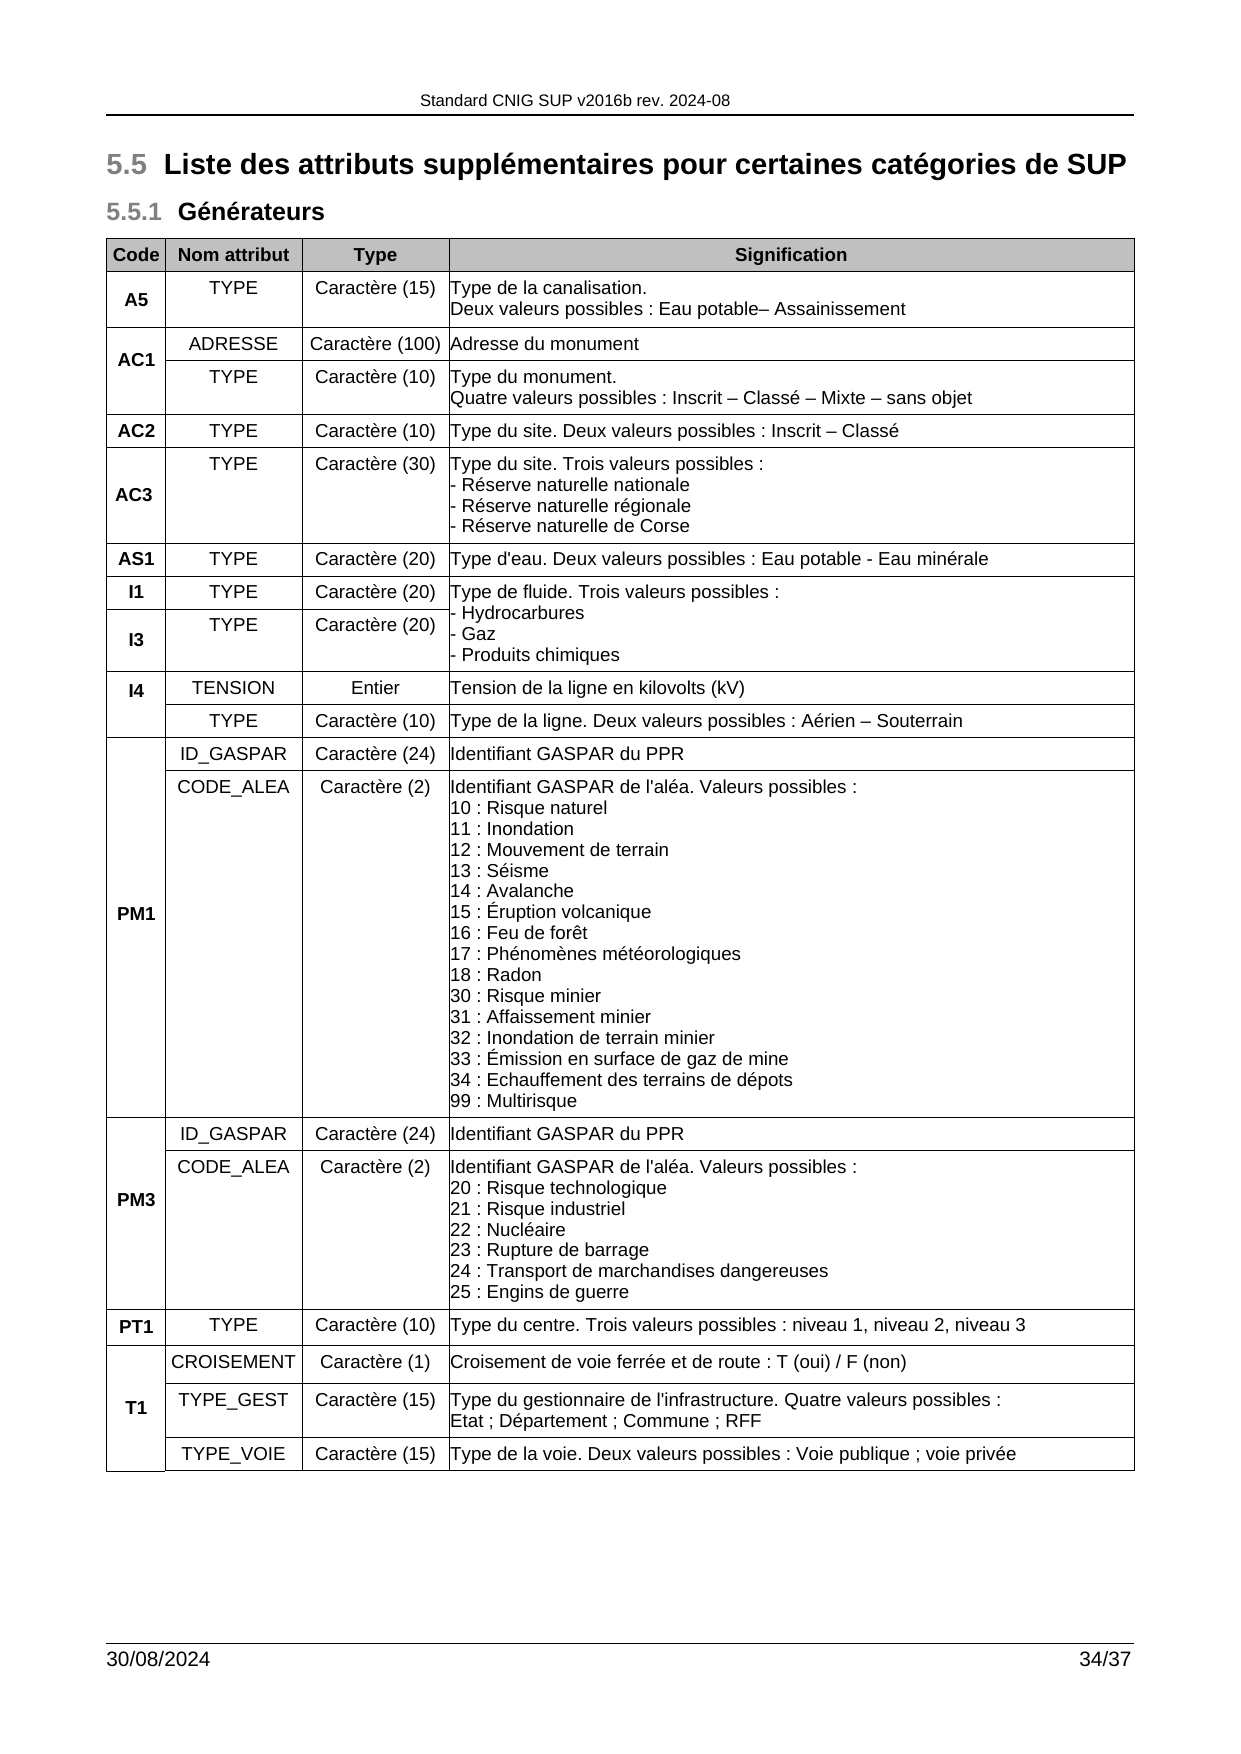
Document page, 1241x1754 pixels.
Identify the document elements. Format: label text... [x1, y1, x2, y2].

table_cell TYPE_VOIE [166, 1438, 302, 1470]
subtitle Générateurs [106, 198, 1134, 226]
table_cell Caractère (20) [303, 544, 449, 576]
table_cell Type de la voie. Deux valeurs possibles : Voie publique ; voie privée [450, 1438, 1134, 1470]
table_cell I1 [107, 577, 165, 609]
table_cell TYPE [166, 577, 302, 609]
table_cell CODE_ALEA [166, 771, 302, 1117]
table_cell PM1 [107, 738, 165, 1117]
table_cell Identifiant GASPAR du PPR [450, 1118, 1134, 1150]
table_cell Type du site. Deux valeurs possibles : Inscrit – Classé [450, 415, 1134, 447]
table_cell Caractère (2) [303, 771, 449, 1117]
table_cell Identifiant GASPAR de l'aléa. Valeurs possibles : 20 : Risque technologique 21 : Risque industriel 22 : Nucléaire 23 : Rupture de barrage 24 : Transport de marchandises dangereuses 25 : Engins de guerre [450, 1151, 1134, 1309]
table_cell Caractère (30) [303, 448, 449, 543]
table_cell Type du monument. Quatre valeurs possibles : Inscrit – Classé – Mixte – sans objet [450, 361, 1134, 414]
table_cell Caractère (1) [303, 1346, 449, 1383]
table_cell Caractère (2) [303, 1151, 449, 1309]
table_cell CODE_ALEA [166, 1151, 302, 1309]
table_cell I4 [107, 672, 165, 737]
table_cell Adresse du monument [450, 328, 1134, 360]
table_cell Type de la canalisation. Deux valeurs possibles : Eau potable– Assainissement [450, 272, 1134, 327]
table_cell Caractère (24) [303, 738, 449, 770]
table_cell ADRESSE [166, 328, 302, 360]
table_cell Caractère (100) [303, 328, 449, 360]
table_cell PM3 [107, 1118, 165, 1309]
table_cell TYPE [166, 705, 302, 737]
table_cell Type de fluide. Trois valeurs possibles : - Hydrocarbures - Gaz - Produits chimiques [450, 577, 1134, 671]
table_cell Type du gestionnaire de l'infrastructure. Quatre valeurs possibles : Etat ; Département ; Commune ; RFF [450, 1384, 1134, 1437]
table_cell Identifiant GASPAR de l'aléa. Valeurs possibles : 10 : Risque naturel 11 : Inondation 12 : Mouvement de terrain 13 : Séisme 14 : Avalanche 15 : Éruption volcanique 16 : Feu de forêt 17 : Phénomènes météorologiques 18 : Radon 30 : Risque minier 31 : Affaissement minier 32 : Inondation de terrain minier 33 : Émission en surface de gaz de mine 34 : Echauffement des terrains de dépots 99 : Multirisque [450, 771, 1134, 1117]
table_cell Caractère (15) [303, 1384, 449, 1437]
table_cell Caractère (15) [303, 1438, 449, 1470]
table_cell TYPE_GEST [166, 1384, 302, 1437]
table_cell Type du centre. Trois valeurs possibles : niveau 1, niveau 2, niveau 3 [450, 1310, 1134, 1345]
table_cell ID_GASPAR [166, 738, 302, 770]
table_cell TYPE [166, 610, 302, 671]
table_cell TENSION [166, 672, 302, 704]
table_cell Caractère (20) [303, 610, 449, 671]
table_cell Caractère (10) [303, 705, 449, 737]
table_cell Caractère (10) [303, 361, 449, 414]
table_cell TYPE [166, 361, 302, 414]
table_cell Caractère (15) [303, 272, 449, 327]
table_cell CROISEMENT [166, 1346, 302, 1383]
table_cell Croisement de voie ferrée et de route : T (oui) / F (non) [450, 1346, 1134, 1383]
table_cell ID_GASPAR [166, 1118, 302, 1150]
table_cell TYPE [166, 544, 302, 576]
table_cell AS1 [107, 544, 165, 576]
table_cell T1 [107, 1346, 165, 1471]
table_header Code [107, 239, 165, 271]
table_cell Type du site. Trois valeurs possibles : - Réserve naturelle nationale - Réserve naturelle régionale - Réserve naturelle de Corse [450, 448, 1134, 543]
table_header Signification [450, 239, 1134, 271]
subtitle Liste des attributs supplémentaires pour certaines catégories de SUP [106, 148, 1134, 180]
table_cell TYPE [166, 272, 302, 327]
table_cell AC1 [107, 328, 165, 414]
table_cell Caractère (10) [303, 1310, 449, 1345]
table_cell Caractère (24) [303, 1118, 449, 1150]
table_cell TYPE [166, 448, 302, 543]
table_cell PT1 [107, 1310, 165, 1345]
table_cell Type de la ligne. Deux valeurs possibles : Aérien – Souterrain [450, 705, 1134, 737]
table_cell TYPE [166, 415, 302, 447]
table_cell Caractère (10) [303, 415, 449, 447]
table_cell Entier [303, 672, 449, 704]
table_header Nom attribut [166, 239, 302, 271]
table_cell AC3 [107, 448, 165, 543]
table_cell AC2 [107, 415, 165, 447]
table_cell TYPE [166, 1310, 302, 1345]
table_header Type [303, 239, 449, 271]
table_cell Tension de la ligne en kilovolts (kV) [450, 672, 1134, 704]
table_cell A5 [107, 272, 165, 327]
table_cell Type d'eau. Deux valeurs possibles : Eau potable - Eau minérale [450, 544, 1134, 576]
table_cell Identifiant GASPAR du PPR [450, 738, 1134, 770]
table_cell Caractère (20) [303, 577, 449, 609]
table_cell I3 [107, 610, 165, 671]
